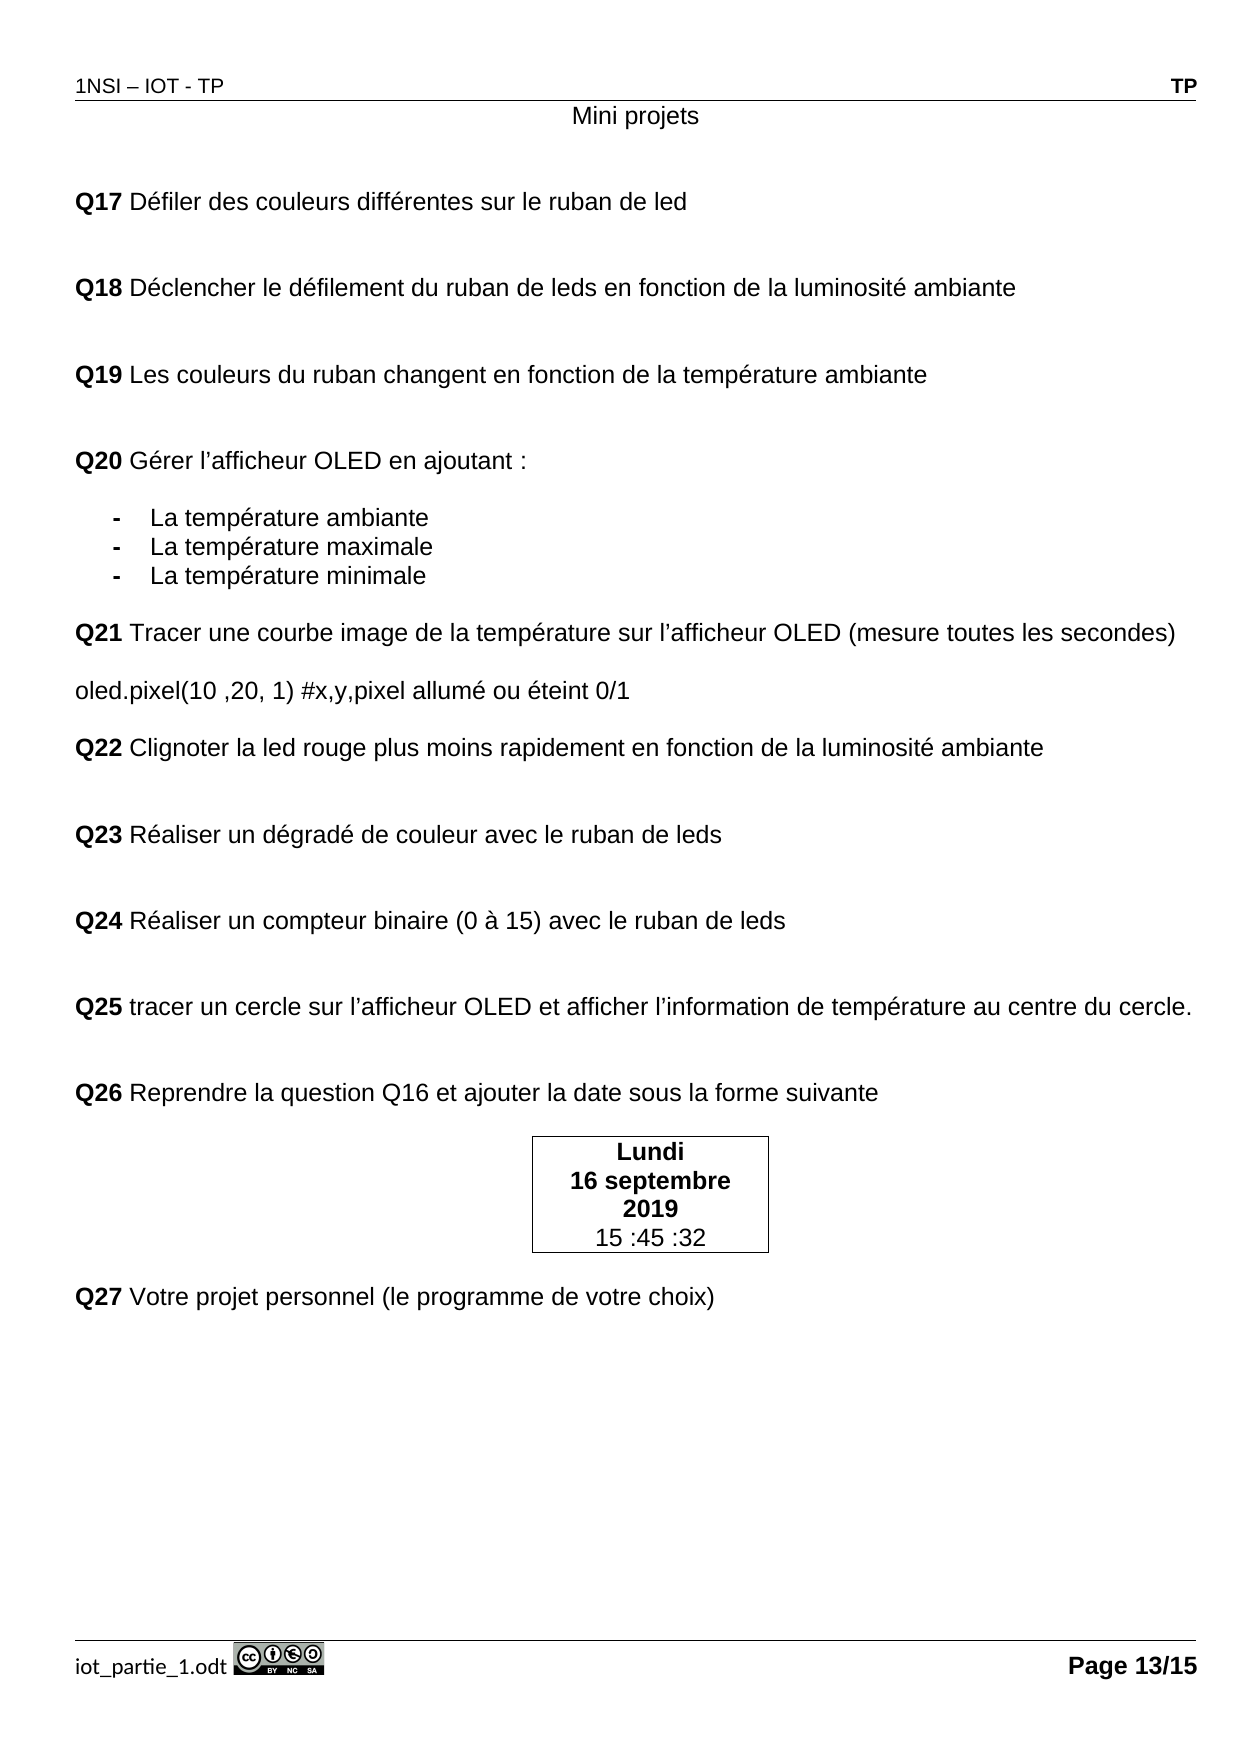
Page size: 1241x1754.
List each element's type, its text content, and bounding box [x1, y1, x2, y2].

list La température maximale [112, 532, 1196, 561]
table_cell 15 :45 :32 [533, 1223, 768, 1252]
list La température minimale [112, 561, 1196, 589]
text Q26 Reprendre la question Q16 et ajouter la date sous la forme suivante [75, 1078, 1196, 1107]
text Q22 Clignoter la led rouge plus moins rapidement en fonction de la luminosité ambiante [75, 733, 1196, 762]
text oled.pixel(10 ,20, 1) #x,y,pixel allumé ou éteint 0/1 [75, 676, 1196, 704]
text Q27 Votre projet personnel (le programme de votre choix) [75, 1282, 1196, 1310]
picture [233, 1642, 325, 1675]
table_header Lundi [533, 1137, 768, 1166]
text Q17 Défiler des couleurs différentes sur le ruban de led [75, 187, 1196, 216]
text Mini projets [75, 101, 1196, 129]
list La température ambiante [112, 503, 1196, 532]
text Q23 Réaliser un dégradé de couleur avec le ruban de leds [75, 819, 1196, 848]
text Q18 Déclencher le défilement du ruban de leds en fonction de la luminosité ambiante [75, 273, 1196, 302]
table_cell 16 septembre [533, 1166, 768, 1194]
table_cell 2019 [533, 1194, 768, 1223]
text Q20 Gérer l’afficheur OLED en ajoutant : [75, 446, 1196, 474]
text Q24 Réaliser un compteur binaire (0 à 15) avec le ruban de leds [75, 906, 1196, 934]
text Q25 tracer un cercle sur l’afficheur OLED et afficher l’information de température au centre du cercle. [75, 992, 1196, 1021]
text Q19 Les couleurs du ruban changent en fonction de la température ambiante [75, 359, 1196, 388]
text Q21 Tracer une courbe image de la température sur l’afficheur OLED (mesure toutes les secondes) [75, 618, 1196, 647]
